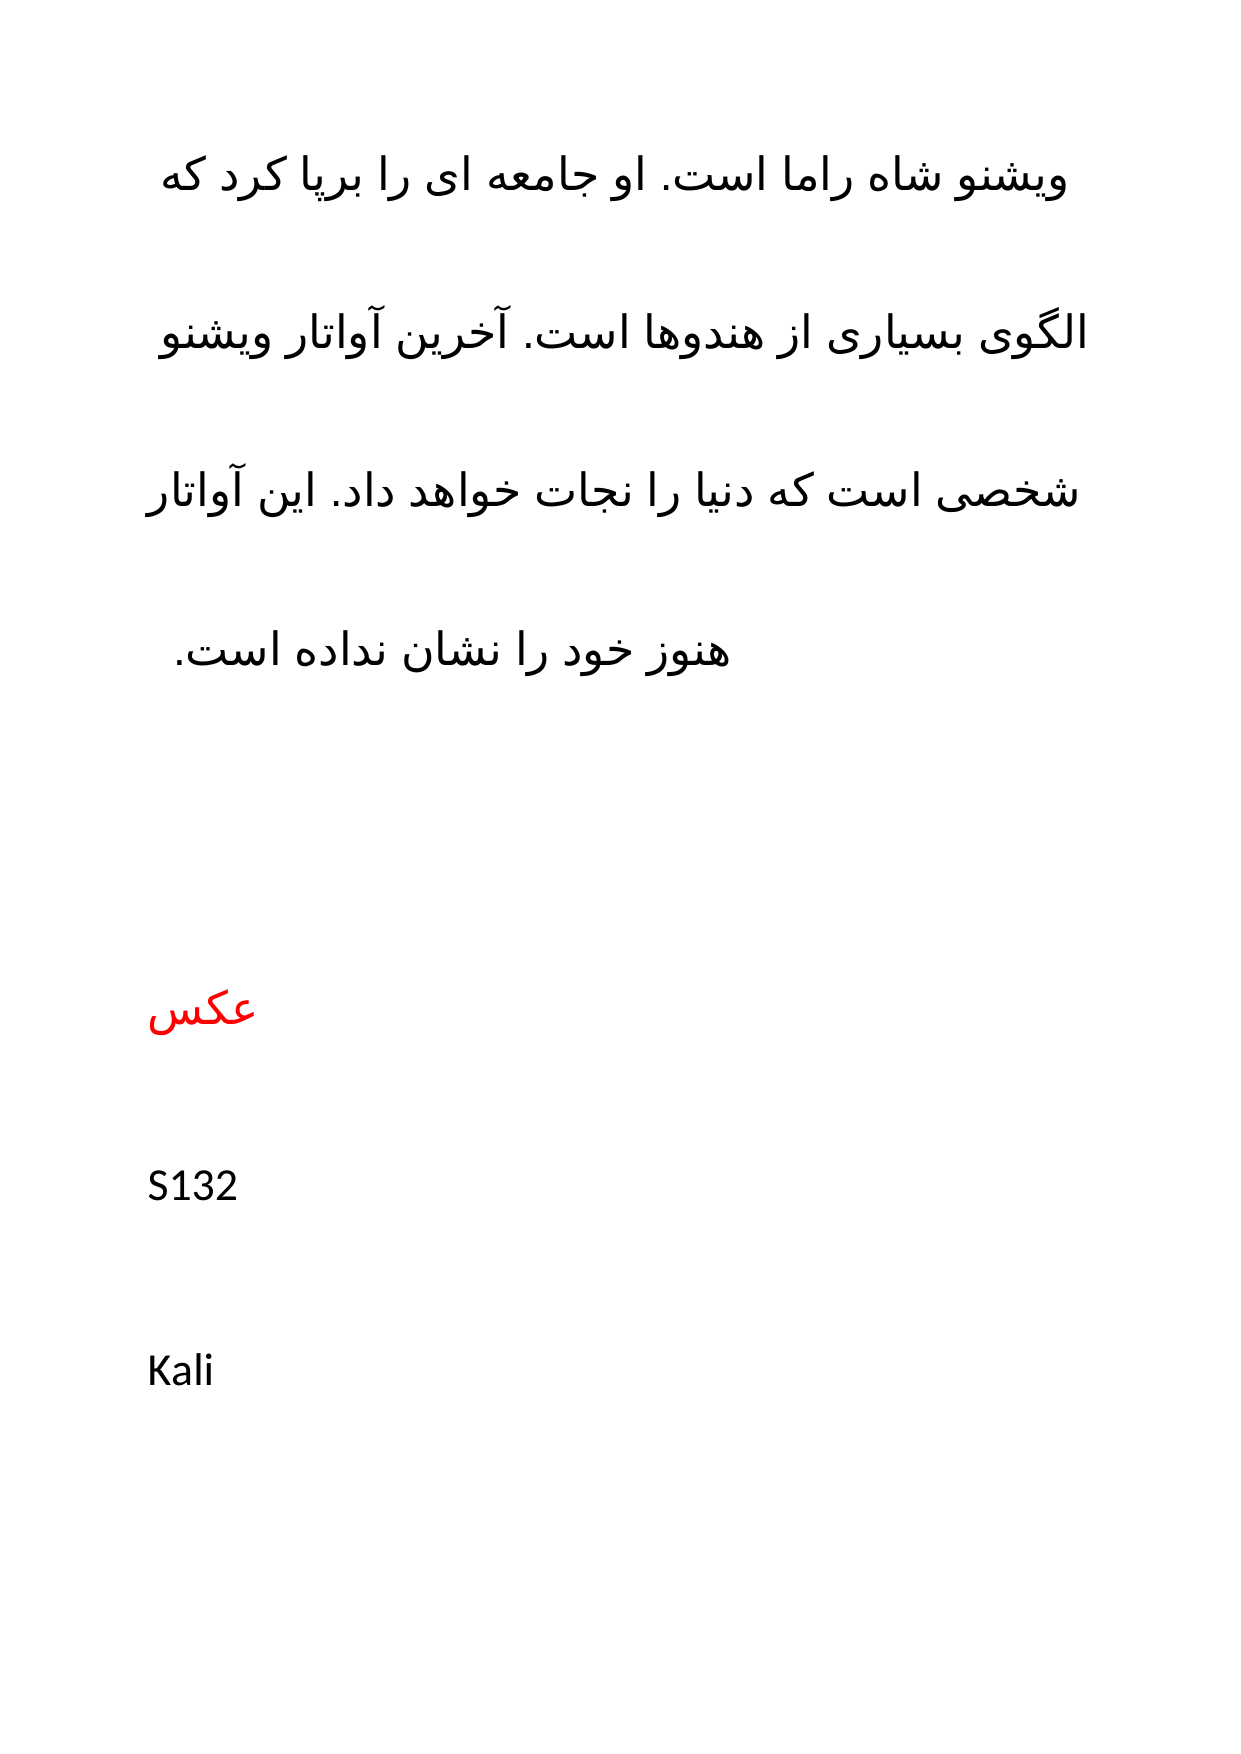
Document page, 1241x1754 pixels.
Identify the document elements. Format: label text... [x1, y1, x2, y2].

text عکس [148, 981, 1093, 1034]
text S132 [148, 1156, 1093, 1212]
text Vishnu دارای 10 آواتار گوناگون است. معروفترین آواتار او Krishna نام دارد. بزرگترین کتاب آیین هندو Bhagavadgita در مورد او است. یک آواتار دیگر ویشنو شاه راما است. او جامعه ای را برپا کرد که الگوی بسیاری از هندوها است. آخرین آواتار ویشنو شخصی است که دنیا را نجات خواهد داد. این آواتار هنوز خود را نشان نداده است. [148, 148, 1093, 675]
text Kali [148, 1341, 1093, 1396]
